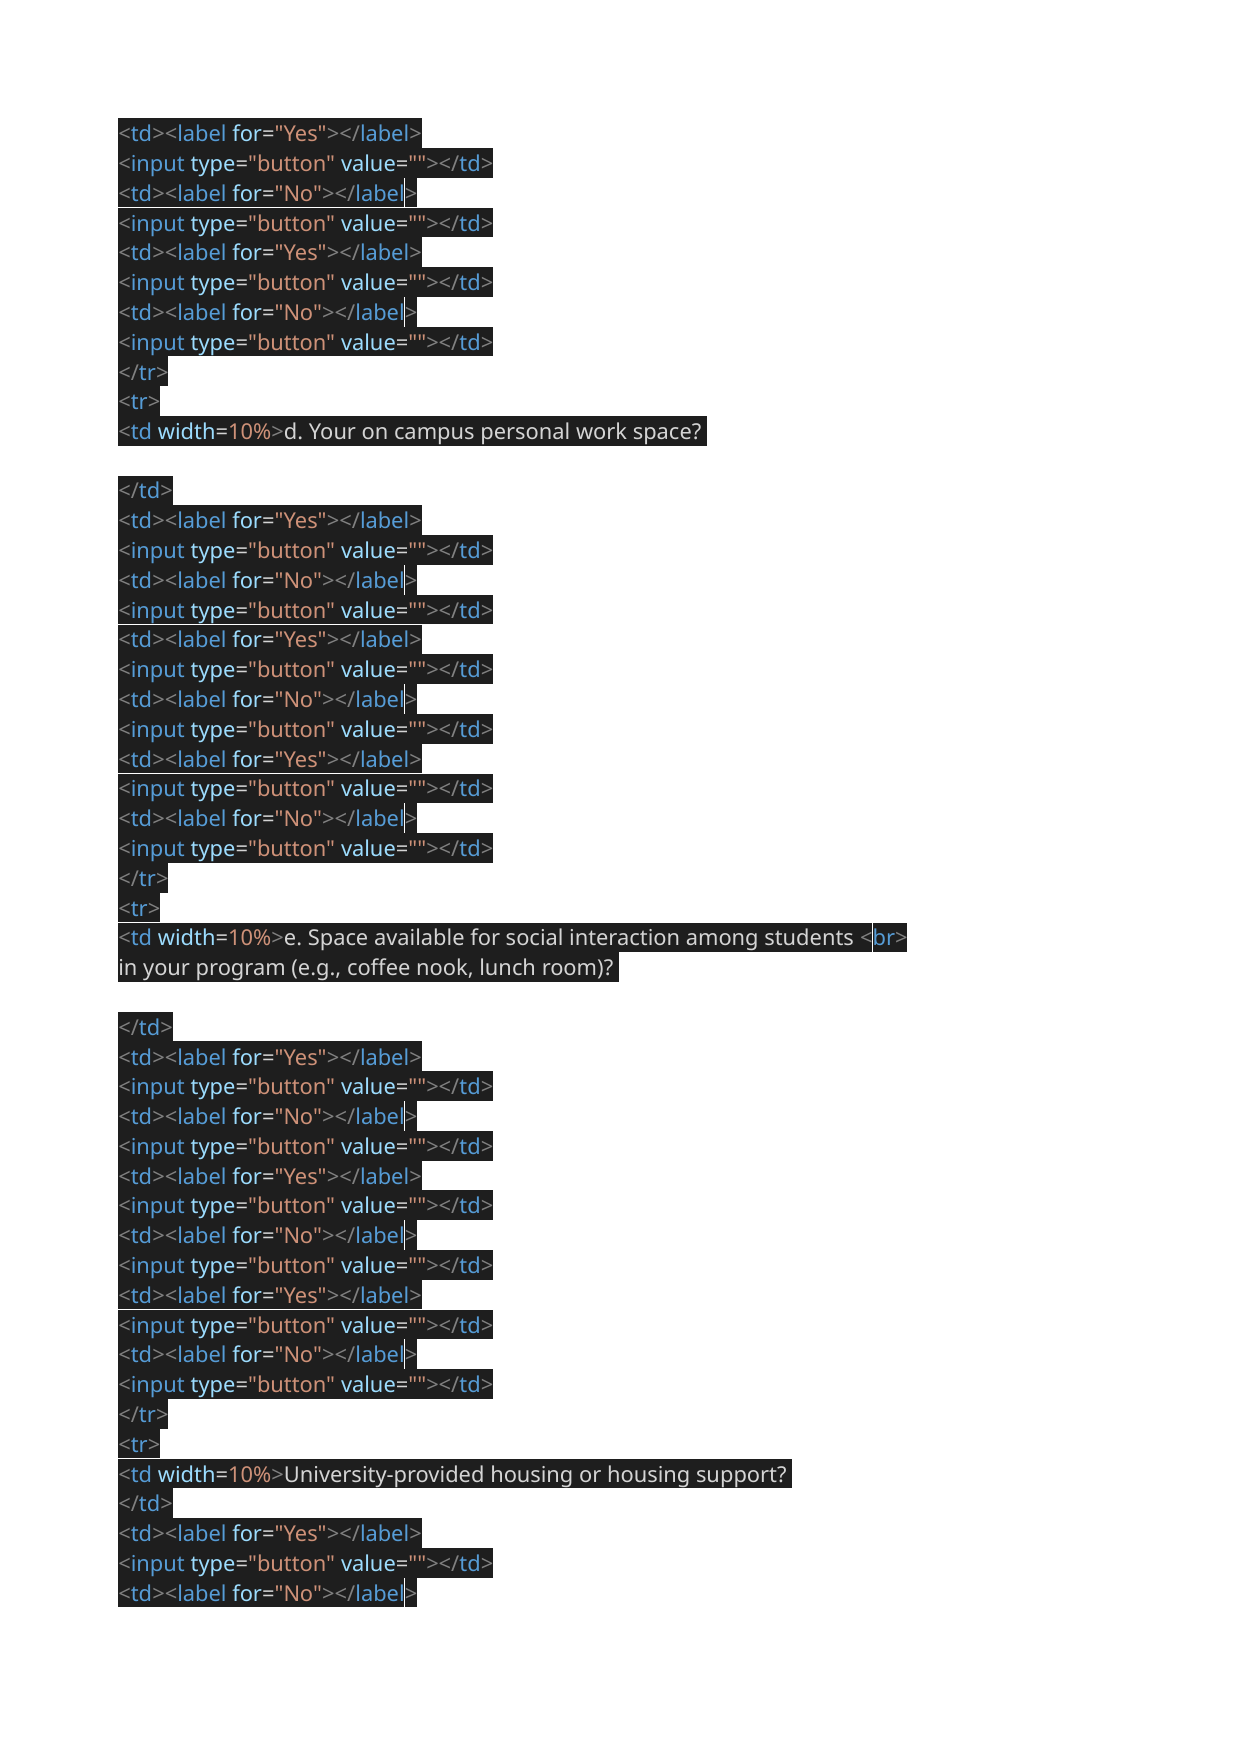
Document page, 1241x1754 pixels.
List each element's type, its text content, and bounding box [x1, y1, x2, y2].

text <input type="button" value=""></td> [118, 1250, 1122, 1280]
text <td><label for="Yes"></label> [118, 505, 1122, 535]
text <input type="button" value=""></td> [118, 1548, 1122, 1578]
text <td><label for="No"></label> [118, 1578, 1122, 1607]
text <input type="button" value=""></td> [118, 833, 1122, 863]
text </td> [118, 1488, 1122, 1518]
text <td><label for="No"></label> [118, 684, 1122, 714]
text <td><label for="Yes"></label> [118, 1280, 1122, 1309]
text <input type="button" value=""></td> [118, 148, 1122, 178]
text <td><label for="No"></label> [118, 1101, 1122, 1131]
text <input type="button" value=""></td> [118, 535, 1122, 565]
text <td><label for="No"></label> [118, 178, 1122, 207]
text </td> [118, 476, 1122, 505]
text <td><label for="Yes"></label> [118, 237, 1122, 267]
text <td><label for="No"></label> [118, 1220, 1122, 1250]
text </tr> [118, 1399, 1122, 1429]
text <td><label for="Yes"></label> [118, 624, 1122, 654]
text <td width=10%>University-provided housing or housing support? [118, 1458, 1122, 1488]
text <td><label for="No"></label> [118, 297, 1122, 327]
text in your program (e.g., coffee nook, lunch room)? [118, 952, 1122, 982]
text </tr> [118, 356, 1122, 386]
text <input type="button" value=""></td> [118, 1131, 1122, 1161]
text <td><label for="Yes"></label> [118, 1161, 1122, 1190]
text <td width=10%>d. Your on campus personal work space? [118, 416, 1122, 446]
text <input type="button" value=""></td> [118, 654, 1122, 684]
text <input type="button" value=""></td> [118, 773, 1122, 803]
text <input type="button" value=""></td> [118, 1369, 1122, 1399]
text <input type="button" value=""></td> [118, 595, 1122, 624]
text <td><label for="Yes"></label> [118, 118, 1122, 148]
text </tr> [118, 863, 1122, 893]
text <input type="button" value=""></td> [118, 1309, 1122, 1339]
text <tr> [118, 893, 1122, 922]
text <td><label for="No"></label> [118, 803, 1122, 833]
text <tr> [118, 386, 1122, 416]
text <td><label for="Yes"></label> [118, 744, 1122, 773]
text <tr> [118, 1429, 1122, 1458]
text <input type="button" value=""></td> [118, 1190, 1122, 1220]
text <input type="button" value=""></td> [118, 327, 1122, 356]
text <td width=10%>e. Space available for social interaction among students <br> [118, 922, 1122, 952]
text <input type="button" value=""></td> [118, 267, 1122, 297]
text <td><label for="No"></label> [118, 565, 1122, 595]
text <td><label for="Yes"></label> [118, 1041, 1122, 1071]
text <input type="button" value=""></td> [118, 207, 1122, 237]
text <input type="button" value=""></td> [118, 1071, 1122, 1101]
text <td><label for="No"></label> [118, 1339, 1122, 1369]
text <td><label for="Yes"></label> [118, 1518, 1122, 1548]
text <input type="button" value=""></td> [118, 714, 1122, 744]
text </td> [118, 1012, 1122, 1041]
